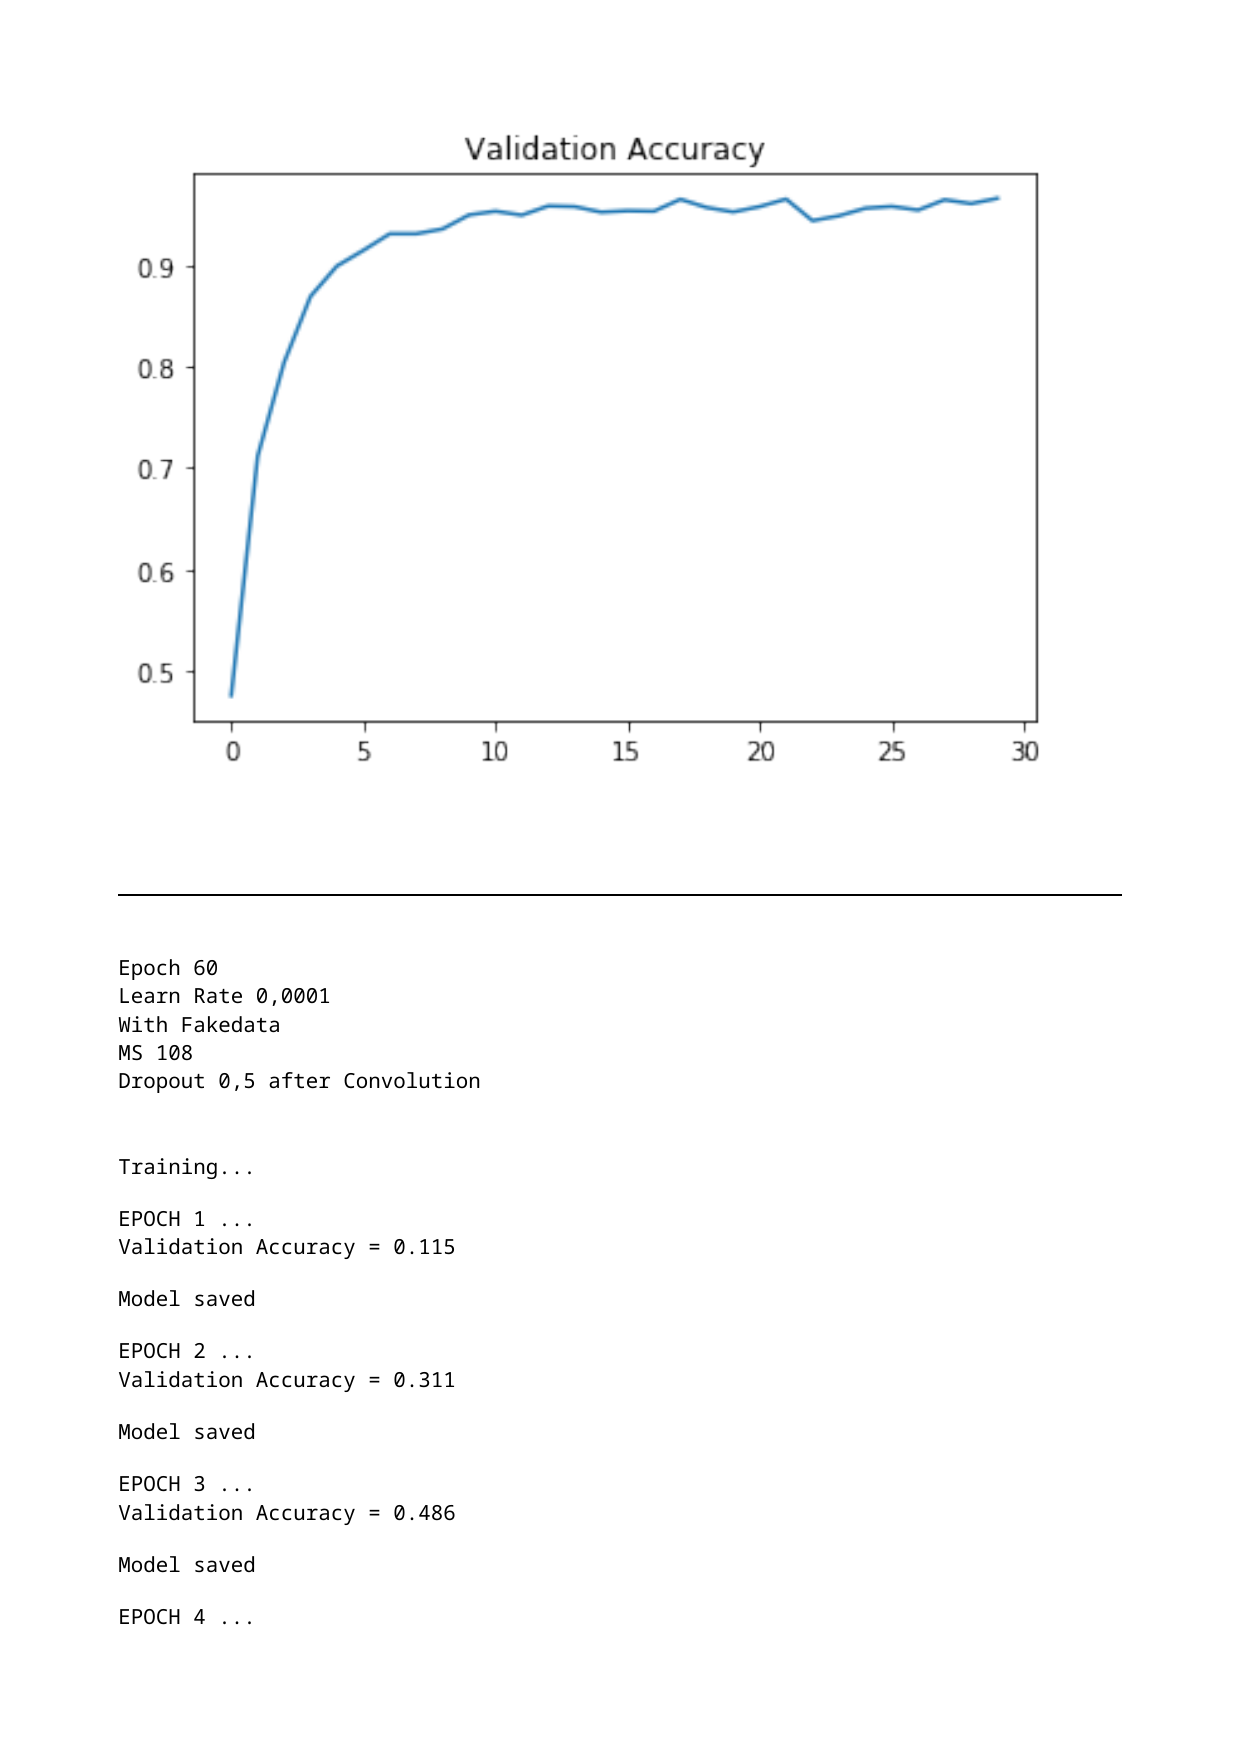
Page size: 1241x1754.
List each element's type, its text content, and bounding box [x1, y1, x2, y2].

picture [118, 118, 1062, 782]
text EPOCH 4 ... [118, 1602, 1122, 1630]
text Learn Rate 0,0001 [118, 981, 1122, 1010]
text Model saved [118, 1417, 1122, 1446]
text Dropout 0,5 after Convolution [118, 1067, 1122, 1095]
text EPOCH 3 ... [118, 1469, 1122, 1498]
text Validation Accuracy = 0.311 [118, 1365, 1122, 1393]
text Validation Accuracy = 0.115 [118, 1232, 1122, 1261]
text Epoch 60 [118, 953, 1122, 981]
text EPOCH 1 ... [118, 1204, 1122, 1232]
text Training... [118, 1152, 1122, 1180]
text With Fakedata [118, 1010, 1122, 1038]
text Validation Accuracy = 0.486 [118, 1498, 1122, 1526]
text Model saved [118, 1284, 1122, 1313]
text Model saved [118, 1550, 1122, 1578]
text MS 108 [118, 1038, 1122, 1067]
text EPOCH 2 ... [118, 1337, 1122, 1365]
